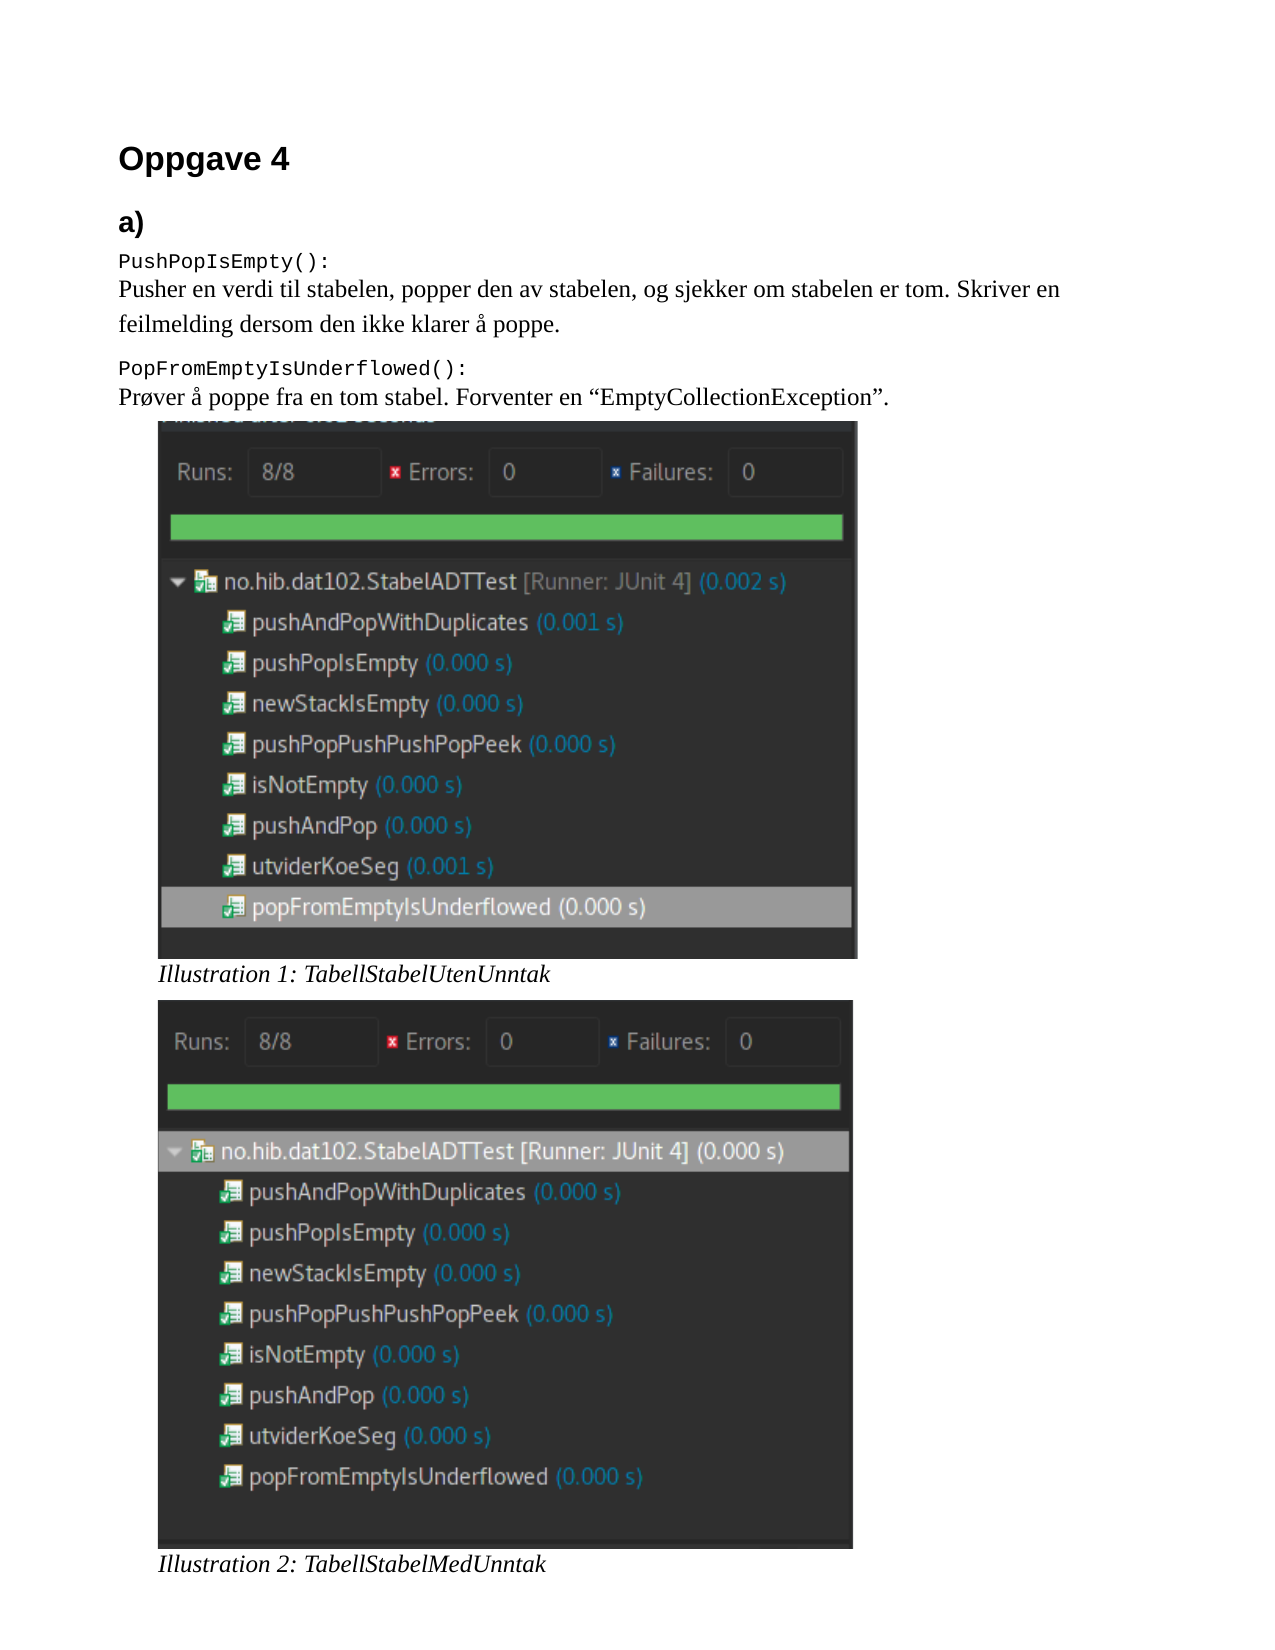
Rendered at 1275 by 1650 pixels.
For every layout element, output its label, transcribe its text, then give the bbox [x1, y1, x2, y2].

text PushPopIsEmpty(): [118, 251, 1157, 274]
text Pusher en verdi til stabelen, popper den av stabelen, og sjekker om stabelen er tom. Skriver en feilmelding dersom den ikke klarer å poppe. [118, 274, 1157, 338]
picture [157, 421, 858, 959]
subtitle a) [118, 205, 1157, 238]
text Illustration 1: TabellStabelUtenUnntak [158, 959, 858, 988]
subtitle Oppgave 4 [118, 139, 1157, 178]
picture [157, 1000, 854, 1549]
text PopFromEmptyIsUnderflowed(): [118, 358, 1157, 382]
text Prøver å poppe fra en tom stabel. Forventer en “EmptyCollectionException”. [118, 382, 1157, 411]
text Illustration 2: TabellStabelMedUnntak [158, 1549, 853, 1578]
